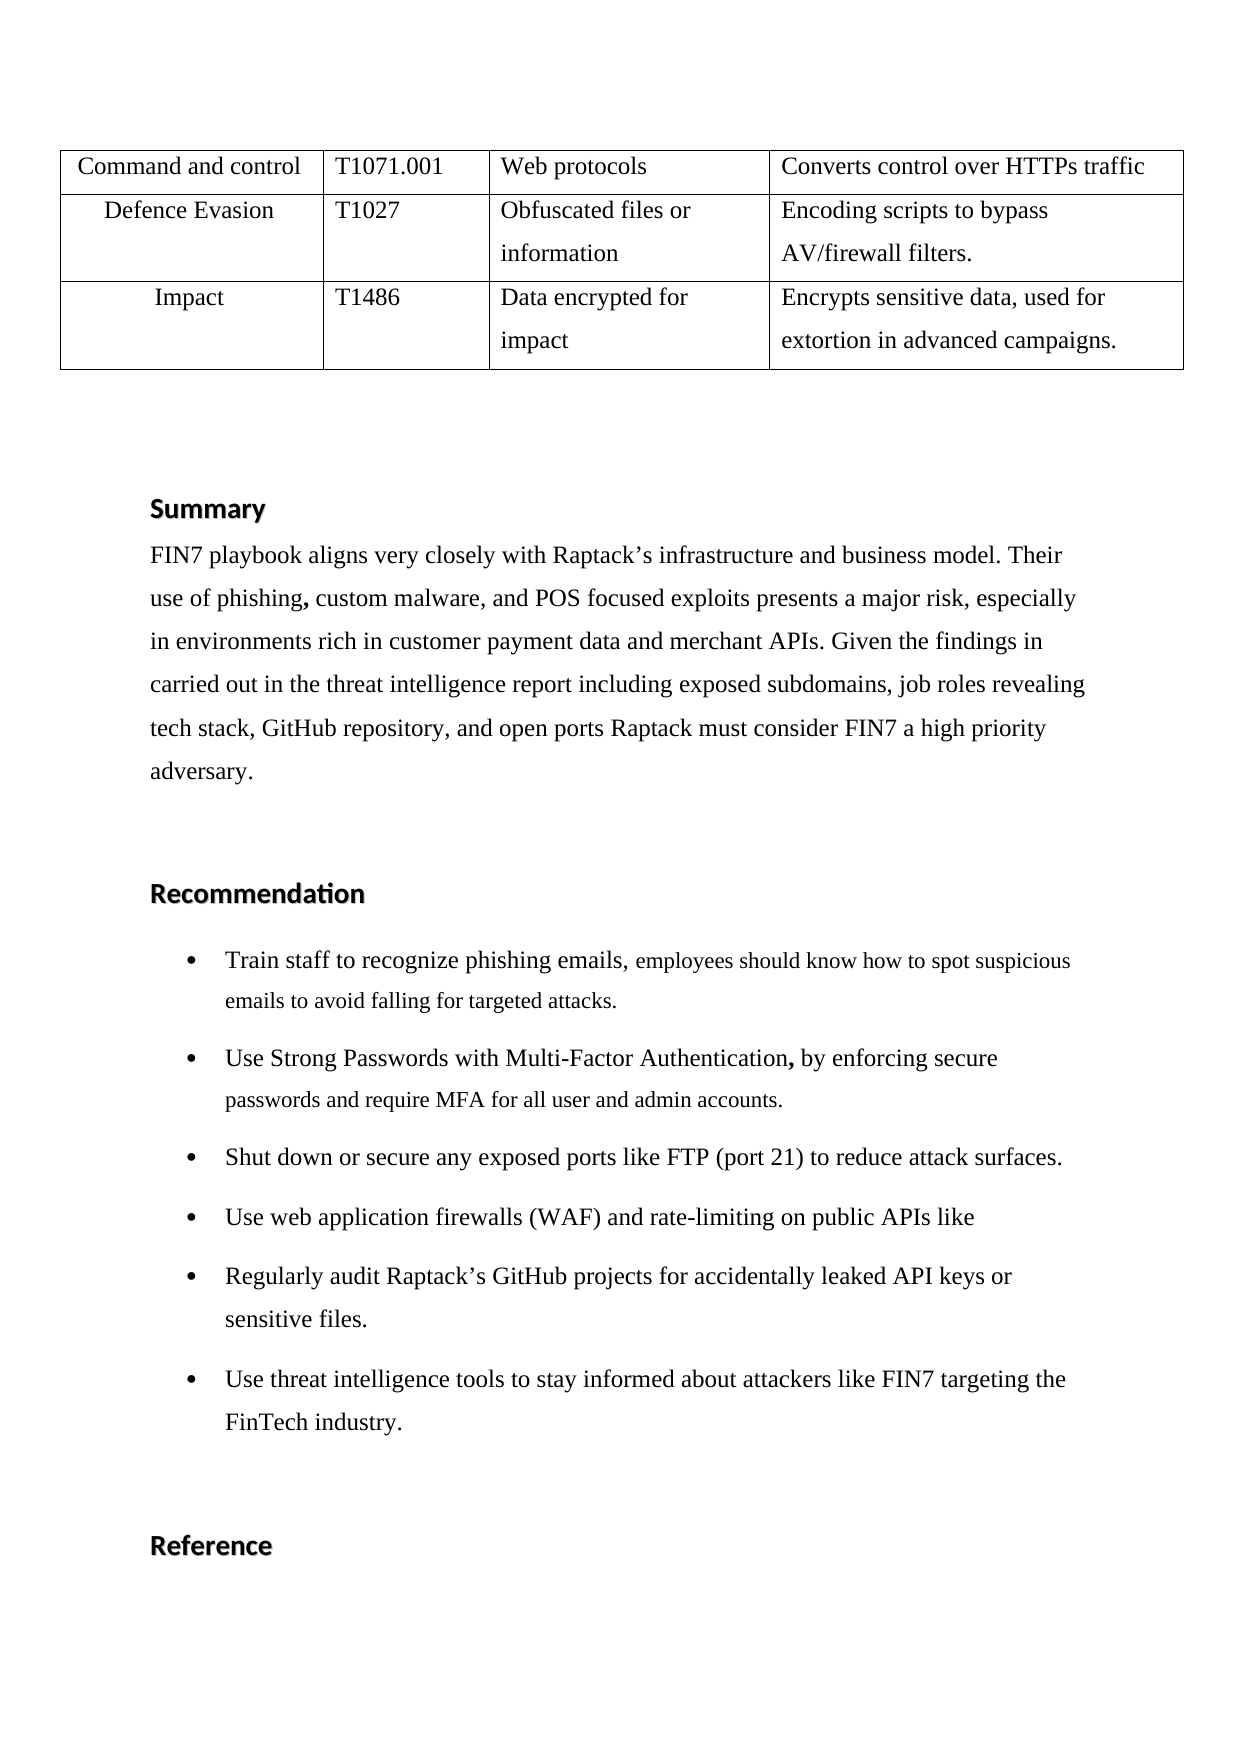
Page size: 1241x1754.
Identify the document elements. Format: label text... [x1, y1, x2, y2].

text Recommendation [150, 875, 1090, 911]
table_cell T1071.001 [324, 151, 489, 194]
table_cell T1027 [324, 195, 489, 281]
table_cell T1486 [324, 282, 489, 368]
table_cell Web protocols [490, 151, 769, 194]
list Train staff to recognize phishing emails, employees should know how to spot suspicious emails to avoid falling for targeted attacks. [187, 946, 1090, 1014]
table_cell Encrypts sensitive data, used for extortion in advanced campaigns. [770, 282, 1183, 368]
table_cell Converts control over HTTPs traffic [770, 151, 1183, 194]
table_cell Obfuscated files or information [490, 195, 769, 281]
table_cell Command and control [61, 151, 323, 194]
list Use threat intelligence tools to stay informed about attackers like FIN7 targeting the FinTech industry. [187, 1364, 1090, 1436]
table_cell Impact [61, 282, 323, 368]
list Regularly audit Raptack’s GitHub projects for accidentally leaked API keys or sensitive files. [187, 1261, 1090, 1333]
table_cell Defence Evasion [61, 195, 323, 281]
text Reference [150, 1527, 1090, 1563]
text Summary FIN7 playbook aligns very closely with Raptack’s infrastructure and business model. Their use of phishing, custom malware, and POS focused exploits presents a major risk, especially in environments rich in customer payment data and merchant APIs. Given the findings in carried out in the threat intelligence report including exposed subdomains, job roles revealing tech stack, GitHub repository, and open ports Raptack must consider FIN7 a high priority adversary. [150, 444, 1090, 784]
list Use web application firewalls (WAF) and rate-limiting on public APIs like [187, 1202, 1090, 1230]
table_cell Encoding scripts to bypass AV/firewall filters. [770, 195, 1183, 281]
list Shut down or secure any exposed ports like FTP (port 21) to reduce attack surfaces. [187, 1142, 1090, 1171]
list Use Strong Passwords with Multi-Factor Authentication, by enforcing secure passwords and require MFA for all user and admin accounts. [187, 1043, 1090, 1112]
table_cell Data encrypted for impact [490, 282, 769, 368]
